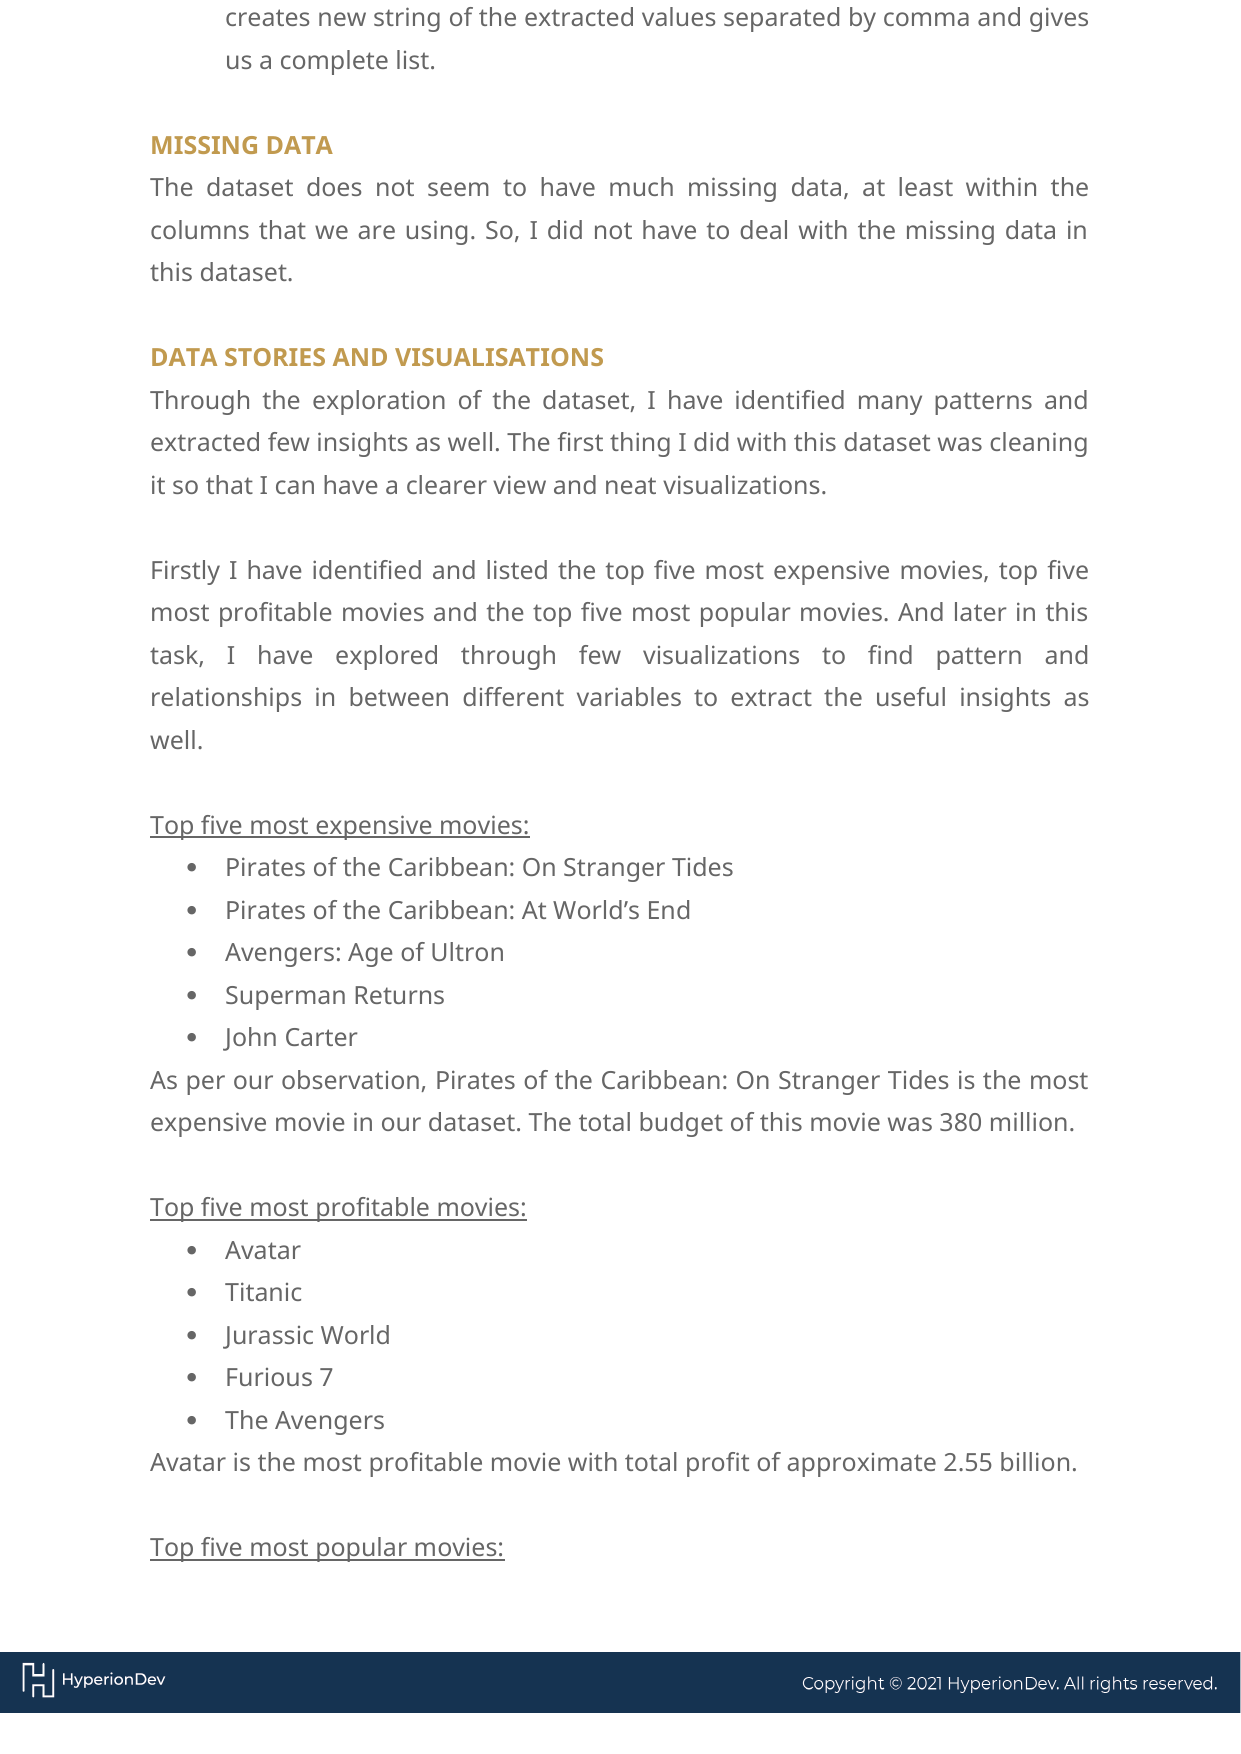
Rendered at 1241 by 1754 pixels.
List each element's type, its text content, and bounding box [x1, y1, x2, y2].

text The dataset does not seem to have much missing data, at least within the columns that we are using. So, I did not have to deal with the missing data in this dataset. [150, 170, 1091, 289]
list Pirates of the Caribbean: At World’s End [187, 892, 1091, 927]
text Through the exploration of the dataset, I have identified many patterns and extracted few insights as well. The first thing I did with this dataset was cleaning it so that I can have a clearer view and neat visualizations. [150, 382, 1091, 502]
list Avatar [187, 1232, 1091, 1267]
text Avatar is the most profitable movie with total profit of approximate 2.55 billion. [150, 1445, 1091, 1479]
title MISSING DATA [150, 127, 1091, 162]
list Avengers: Age of Ultron [187, 935, 1091, 969]
list Jurassic World [187, 1317, 1091, 1352]
title DATA STORIES AND VISUALISATIONS [150, 340, 1091, 374]
list Superman Returns [187, 977, 1091, 1012]
text Firstly I have identified and listed the top five most expensive movies, top five most profitable movies and the top five most popular movies. And later in this task, I have explored through few visualizations to find pattern and relationships in between different variables to extract the useful insights as well. [150, 552, 1091, 757]
list Furious 7 [187, 1360, 1091, 1394]
text Top five most expensive movies: [150, 807, 1091, 842]
list Pirates of the Caribbean: On Stranger Tides [187, 850, 1091, 884]
text Top five most profitable movies: [150, 1190, 1091, 1224]
text As per our observation, Pirates of the Caribbean: On Stranger Tides is the most expensive movie in our dataset. The total budget of this movie was 380 million. [150, 1062, 1091, 1139]
list The Avengers [187, 1402, 1091, 1437]
list Titanic [187, 1275, 1091, 1309]
list creates new string of the extracted values separated by comma and gives us a complete list. [187, 0, 1091, 77]
list John Carter [187, 1020, 1091, 1054]
text Top five most popular movies: [150, 1530, 1091, 1564]
